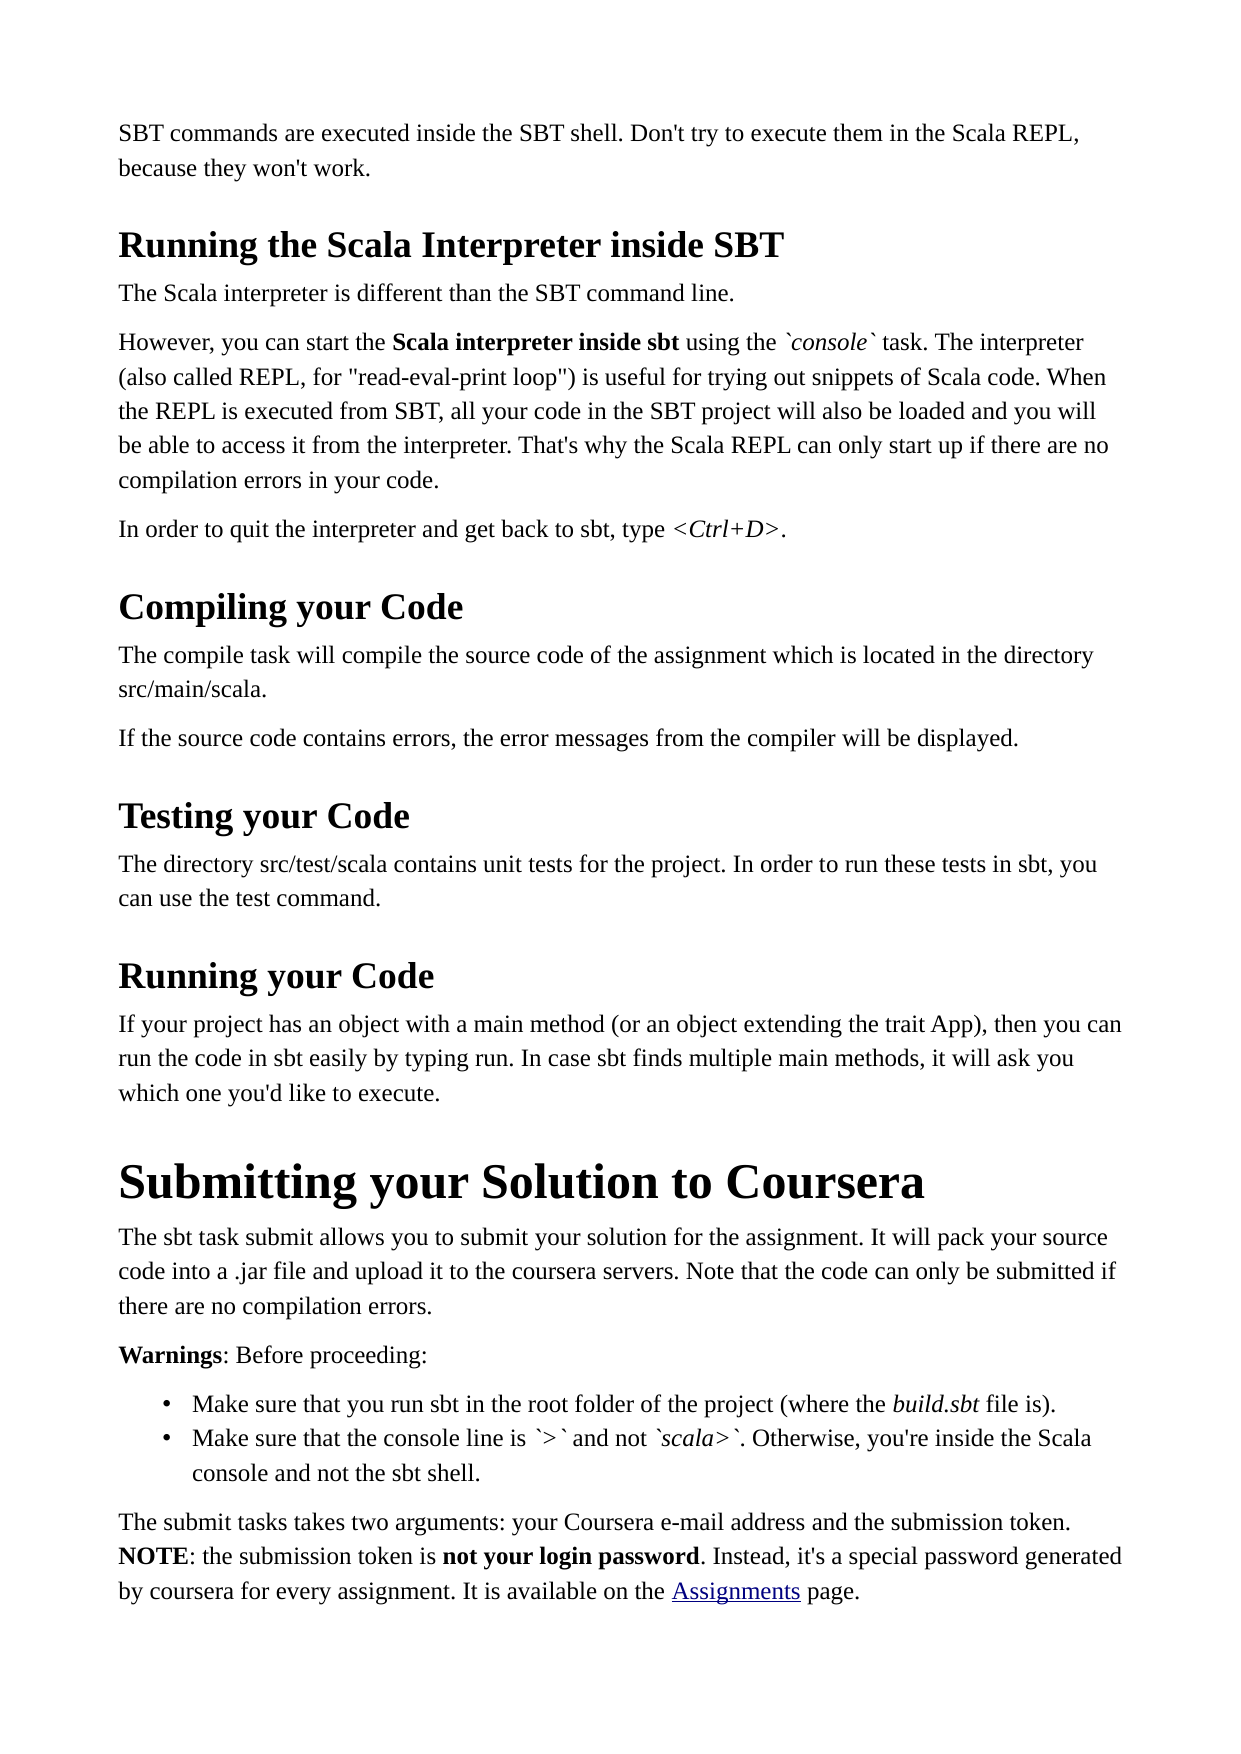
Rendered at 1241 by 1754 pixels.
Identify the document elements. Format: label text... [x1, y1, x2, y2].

subtitle Submitting your Solution to Coursera [118, 1152, 1122, 1209]
text The Scala interpreter is different than the SBT command line. [118, 278, 1122, 307]
text The directory src/test/scala contains unit tests for the project. In order to run these tests in sbt, you can use the test command. [118, 849, 1122, 912]
text The sbt task submit allows you to submit your solution for the assignment. It will pack your source code into a .jar file and upload it to the coursera servers. Note that the code can only be submitted if there are no compilation errors. [118, 1222, 1122, 1319]
text The compile task will compile the source code of the assignment which is located in the directory src/main/scala. [118, 640, 1122, 703]
subtitle Testing your Code [118, 793, 1122, 836]
list Make sure that you run sbt in the root folder of the project (where the build.sbt file is). [162, 1389, 1122, 1418]
text SBT commands are executed inside the SBT shell. Don't try to execute them in the Scala REPL, because they won't work. [118, 118, 1122, 181]
text The submit tasks takes two arguments: your Coursera e-mail address and the submission token. NOTE: the submission token is not your login password. Instead, it's a special password generated by coursera for every assignment. It is available on the Assignments page. [118, 1507, 1122, 1604]
subtitle Compiling your Code [118, 584, 1122, 627]
list Make sure that the console line is `>` and not `scala>`. Otherwise, you're inside the Scala console and not the sbt shell. [162, 1423, 1122, 1487]
subtitle Running your Code [118, 953, 1122, 996]
text If your project has an object with a main method (or an object extending the trait App), then you can run the code in sbt easily by typing run. In case sbt finds multiple main methods, it will ask you which one you'd like to execute. [118, 1009, 1122, 1106]
text In order to quit the interpreter and get back to sbt, type <Ctrl+D>. [118, 514, 1122, 543]
text If the source code contains errors, the error messages from the compiler will be displayed. [118, 723, 1122, 752]
subtitle Running the Scala Interpreter inside SBT [118, 222, 1122, 266]
text Warnings: Before proceeding: [118, 1340, 1122, 1368]
text However, you can start the Scala interpreter inside sbt using the `console` task. The interpreter (also called REPL, for "read-eval-print loop") is useful for trying out snippets of Scala code. When the REPL is executed from SBT, all your code in the SBT project will also be loaded and you will be able to access it from the interpreter. That's why the Scala REPL can only start up if there are no compilation errors in your code. [118, 327, 1122, 494]
